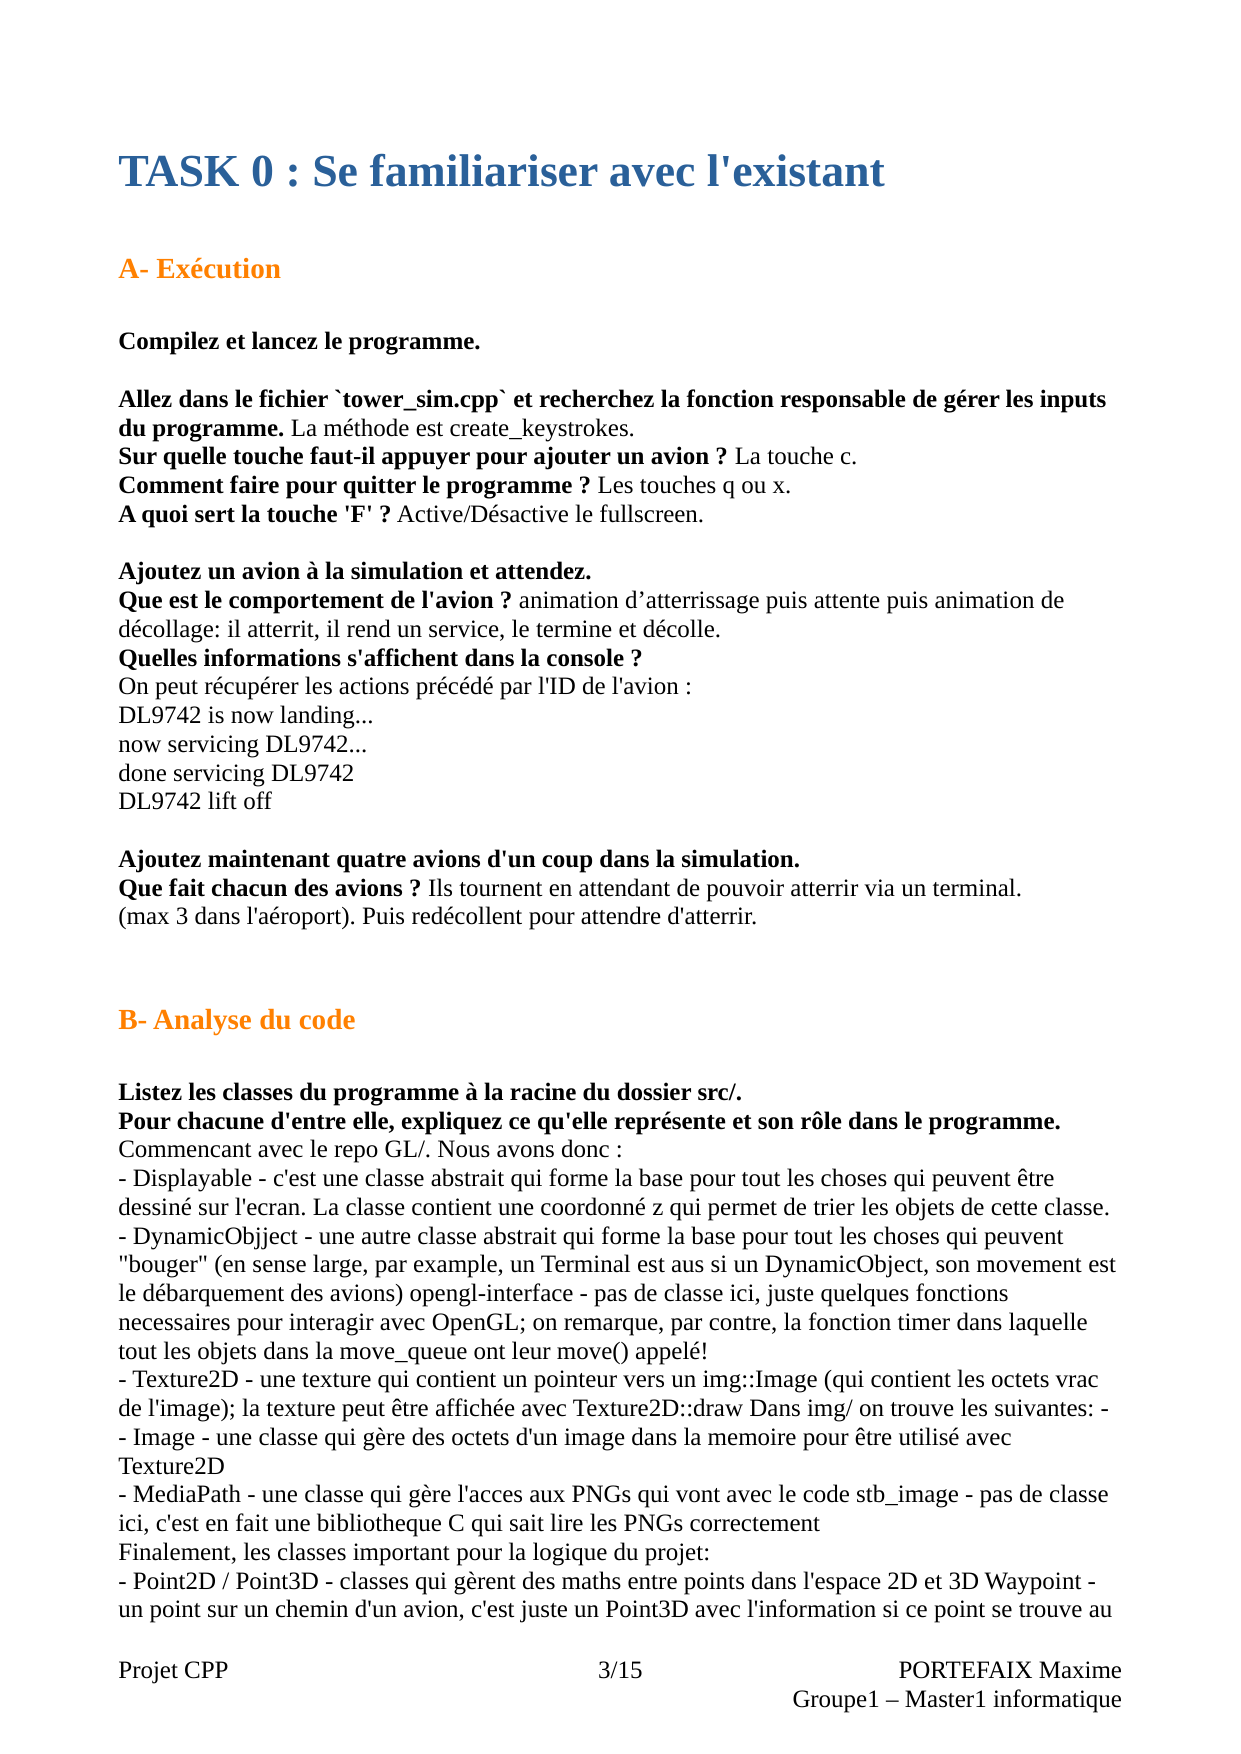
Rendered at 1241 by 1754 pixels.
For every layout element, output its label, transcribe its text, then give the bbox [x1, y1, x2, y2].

text - Point2D / Point3D - classes qui gèrent des maths entre points dans l'espace 2D et 3D Waypoint - un point sur un chemin d'un avion, c'est juste un Point3D avec l'information si ce point se trouve au [118, 1566, 1122, 1623]
text Sur quelle touche faut-il appuyer pour ajouter un avion ? La touche c. [118, 441, 1122, 470]
text (max 3 dans l'aéroport). Puis redécollent pour attendre d'atterrir. [118, 901, 1122, 930]
text A quoi sert la touche 'F' ? Active/Désactive le fullscreen. [118, 499, 1122, 528]
text - Texture2D - une texture qui contient un pointeur vers un img::Image (qui contient les octets vrac de l'image); la texture peut être affichée avec Texture2D::draw Dans img/ on trouve les suivantes: - - Image - une classe qui gère des octets d'un image dans la memoire pour être utilisé avec Texture2D [118, 1364, 1122, 1479]
text On peut récupérer les actions précédé par l'ID de l'avion : [118, 671, 1122, 700]
subtitle B- Analyse du code [118, 1002, 1122, 1036]
text DL9742 lift off [118, 786, 1122, 815]
text Que est le comportement de l'avion ? animation d’atterrissage puis attente puis animation de décollage: il atterrit, il rend un service, le termine et décolle. [118, 585, 1122, 643]
text Comment faire pour quitter le programme ? Les touches q ou x. [118, 470, 1122, 499]
text Pour chacune d'entre elle, expliquez ce qu'elle représente et son rôle dans le programme. [118, 1106, 1122, 1134]
subtitle TASK 0 : Se familiariser avec l'existant [118, 143, 1122, 196]
text Finalement, les classes important pour la logique du projet: [118, 1537, 1122, 1566]
text Commencant avec le repo GL/. Nous avons donc : [118, 1134, 1122, 1163]
text Ajoutez maintenant quatre avions d'un coup dans la simulation. [118, 844, 1122, 873]
text Que fait chacun des avions ? Ils tournent en attendant de pouvoir atterrir via un terminal. [118, 873, 1122, 901]
text Listez les classes du programme à la racine du dossier src/. [118, 1077, 1122, 1106]
subtitle A- Exécution [118, 252, 1122, 285]
text Quelles informations s'affichent dans la console ? [118, 643, 1122, 671]
text DL9742 is now landing... [118, 700, 1122, 729]
text Compilez et lancez le programme. [118, 326, 1122, 355]
text - Displayable - c'est une classe abstrait qui forme la base pour tout les choses qui peuvent être dessiné sur l'ecran. La classe contient une coordonné z qui permet de trier les objets de cette classe. - DynamicObjject - une autre classe abstrait qui forme la base pour tout les choses qui peuvent "bouger" (en sense large, par example, un Terminal est aus si un DynamicObject, son movement est le débarquement des avions) opengl-interface - pas de classe ici, juste quelques fonctions necessaires pour interagir avec OpenGL; on remarque, par contre, la fonction timer dans laquelle tout les objets dans la move_queue ont leur move() appelé! [118, 1163, 1122, 1364]
text Ajoutez un avion à la simulation et attendez. [118, 556, 1122, 585]
text - MediaPath - une classe qui gère l'acces aux PNGs qui vont avec le code stb_image - pas de classe ici, c'est en fait une bibliotheque C qui sait lire les PNGs correctement [118, 1479, 1122, 1537]
text Allez dans le fichier `tower_sim.cpp` et recherchez la fonction responsable de gérer les inputs du programme. La méthode est create_keystrokes. [118, 384, 1122, 441]
text done servicing DL9742 [118, 758, 1122, 786]
text now servicing DL9742... [118, 729, 1122, 758]
